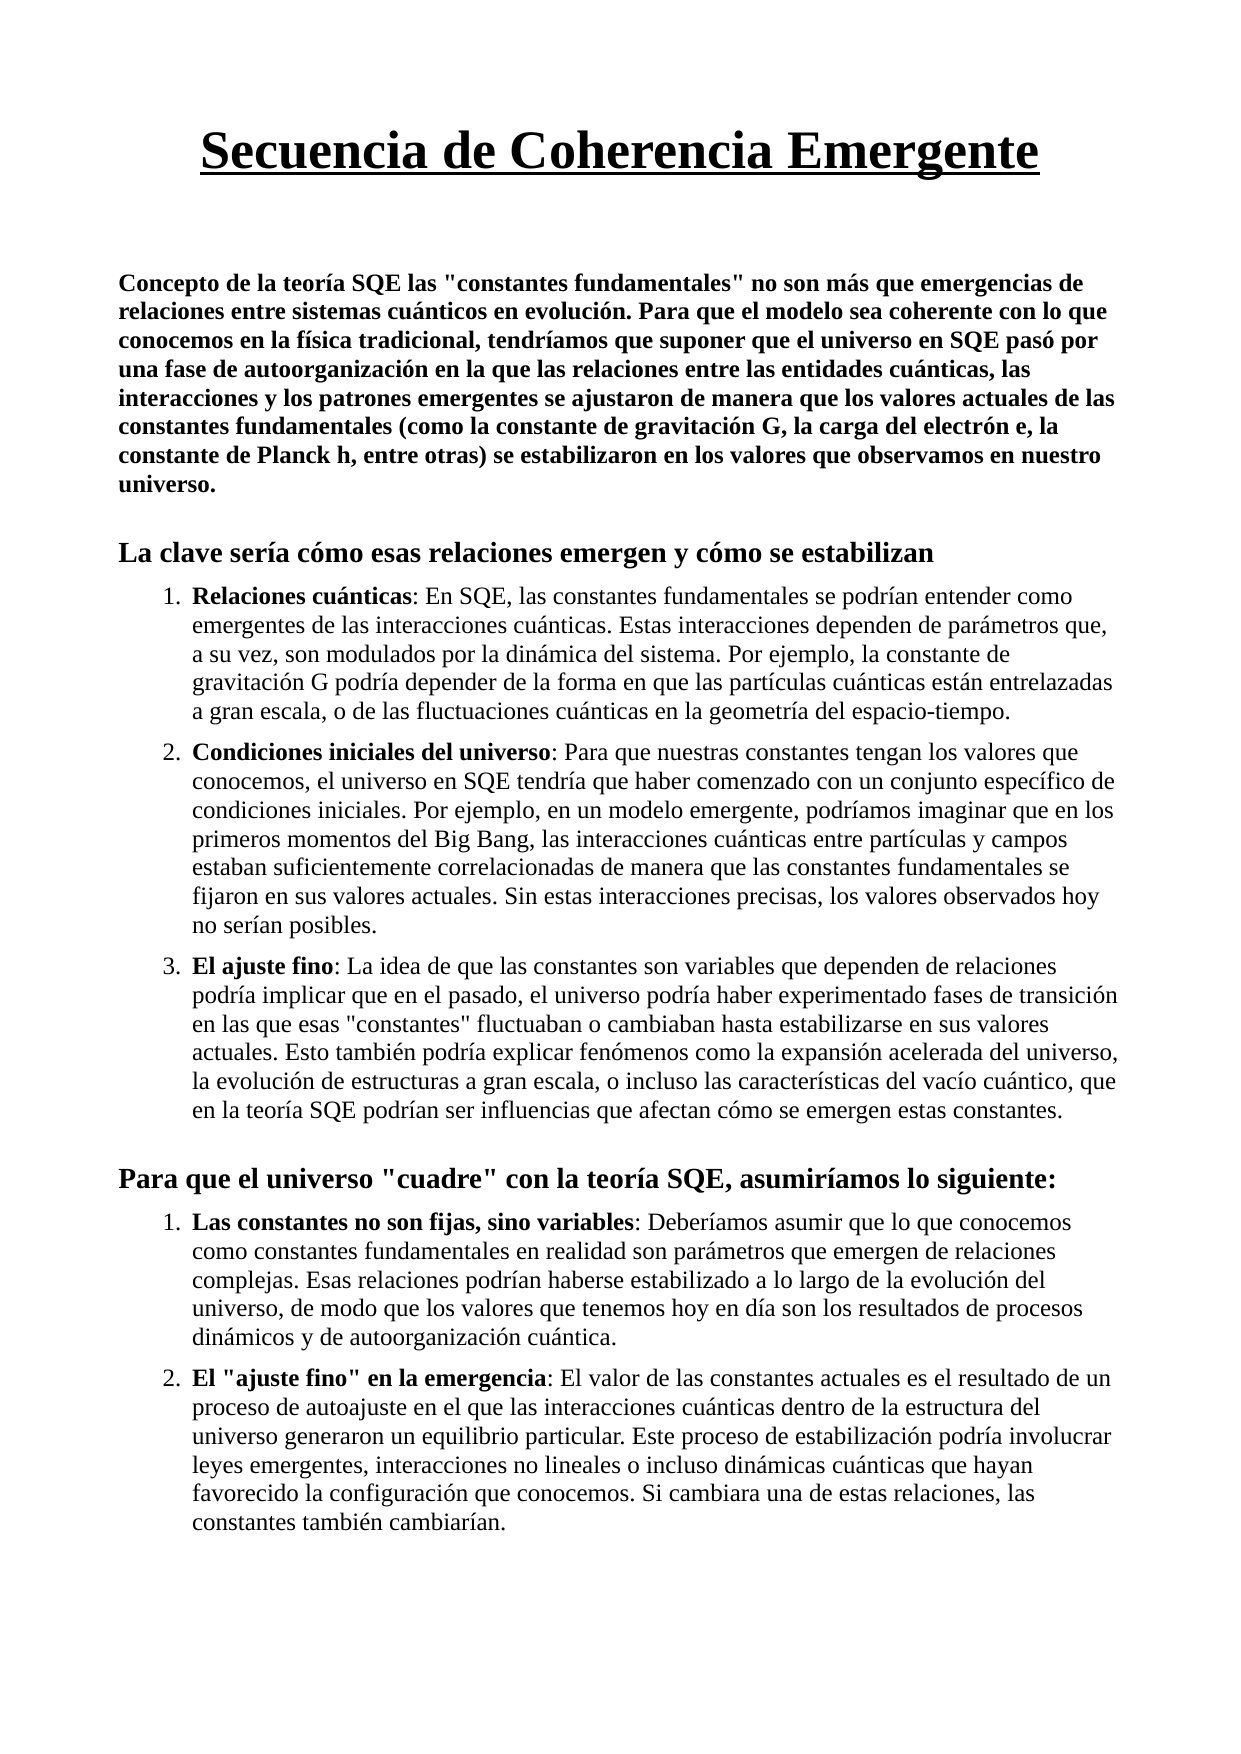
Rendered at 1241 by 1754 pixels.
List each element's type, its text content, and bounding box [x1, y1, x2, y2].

list Condiciones iniciales del universo: Para que nuestras constantes tengan los valores que conocemos, el universo en SQE tendría que haber comenzado con un conjunto específico de condiciones iniciales. Por ejemplo, en un modelo emergente, podríamos imaginar que en los primeros momentos del Big Bang, las interacciones cuánticas entre partículas y campos estaban suficientemente correlacionadas de manera que las constantes fundamentales se fijaron en sus valores actuales. Sin estas interacciones precisas, los valores observados hoy no serían posibles. [162, 737, 1122, 939]
list El ajuste fino: La idea de que las constantes son variables que dependen de relaciones podría implicar que en el pasado, el universo podría haber experimentado fases de transición en las que esas "constantes" fluctuaban o cambiaban hasta estabilizarse en sus valores actuales. Esto también podría explicar fenómenos como la expansión acelerada del universo, la evolución de estructuras a gran escala, o incluso las características del vacío cuántico, que en la teoría SQE podrían ser influencias que afectan cómo se emergen estas constantes. [162, 951, 1122, 1124]
subtitle Para que el universo "cuadre" con la teoría SQE, asumiríamos lo siguiente: [118, 1161, 1122, 1195]
list Relaciones cuánticas: En SQE, las constantes fundamentales se podrían entender como emergentes de las interacciones cuánticas. Estas interacciones dependen de parámetros que, a su vez, son modulados por la dinámica del sistema. Por ejemplo, la constante de gravitación G podría depender de la forma en que las partículas cuánticas están entrelazadas a gran escala, o de las fluctuaciones cuánticas en la geometría del espacio-tiempo. [162, 581, 1122, 725]
subtitle La clave sería cómo esas relaciones emergen y cómo se estabilizan [118, 535, 1122, 569]
text Secuencia de Coherencia Emergente [118, 118, 1122, 180]
text Concepto de la teoría SQE las "constantes fundamentales" no son más que emergencias de relaciones entre sistemas cuánticos en evolución. Para que el modelo sea coherente con lo que conocemos en la física tradicional, tendríamos que suponer que el universo en SQE pasó por una fase de autoorganización en la que las relaciones entre las entidades cuánticas, las interacciones y los patrones emergentes se ajustaron de manera que los valores actuales de las constantes fundamentales (como la constante de gravitación G, la carga del electrón e, la constante de Planck h, entre otras) se estabilizaron en los valores que observamos en nuestro universo. [118, 268, 1122, 498]
list Las constantes no son fijas, sino variables: Deberíamos asumir que lo que conocemos como constantes fundamentales en realidad son parámetros que emergen de relaciones complejas. Esas relaciones podrían haberse estabilizado a lo largo de la evolución del universo, de modo que los valores que tenemos hoy en día son los resultados de procesos dinámicos y de autoorganización cuántica. [162, 1207, 1122, 1351]
list El "ajuste fino" en la emergencia: El valor de las constantes actuales es el resultado de un proceso de autoajuste en el que las interacciones cuánticas dentro de la estructura del universo generaron un equilibrio particular. Este proceso de estabilización podría involucrar leyes emergentes, interacciones no lineales o incluso dinámicas cuánticas que hayan favorecido la configuración que conocemos. Si cambiara una de estas relaciones, las constantes también cambiarían. [162, 1363, 1122, 1536]
